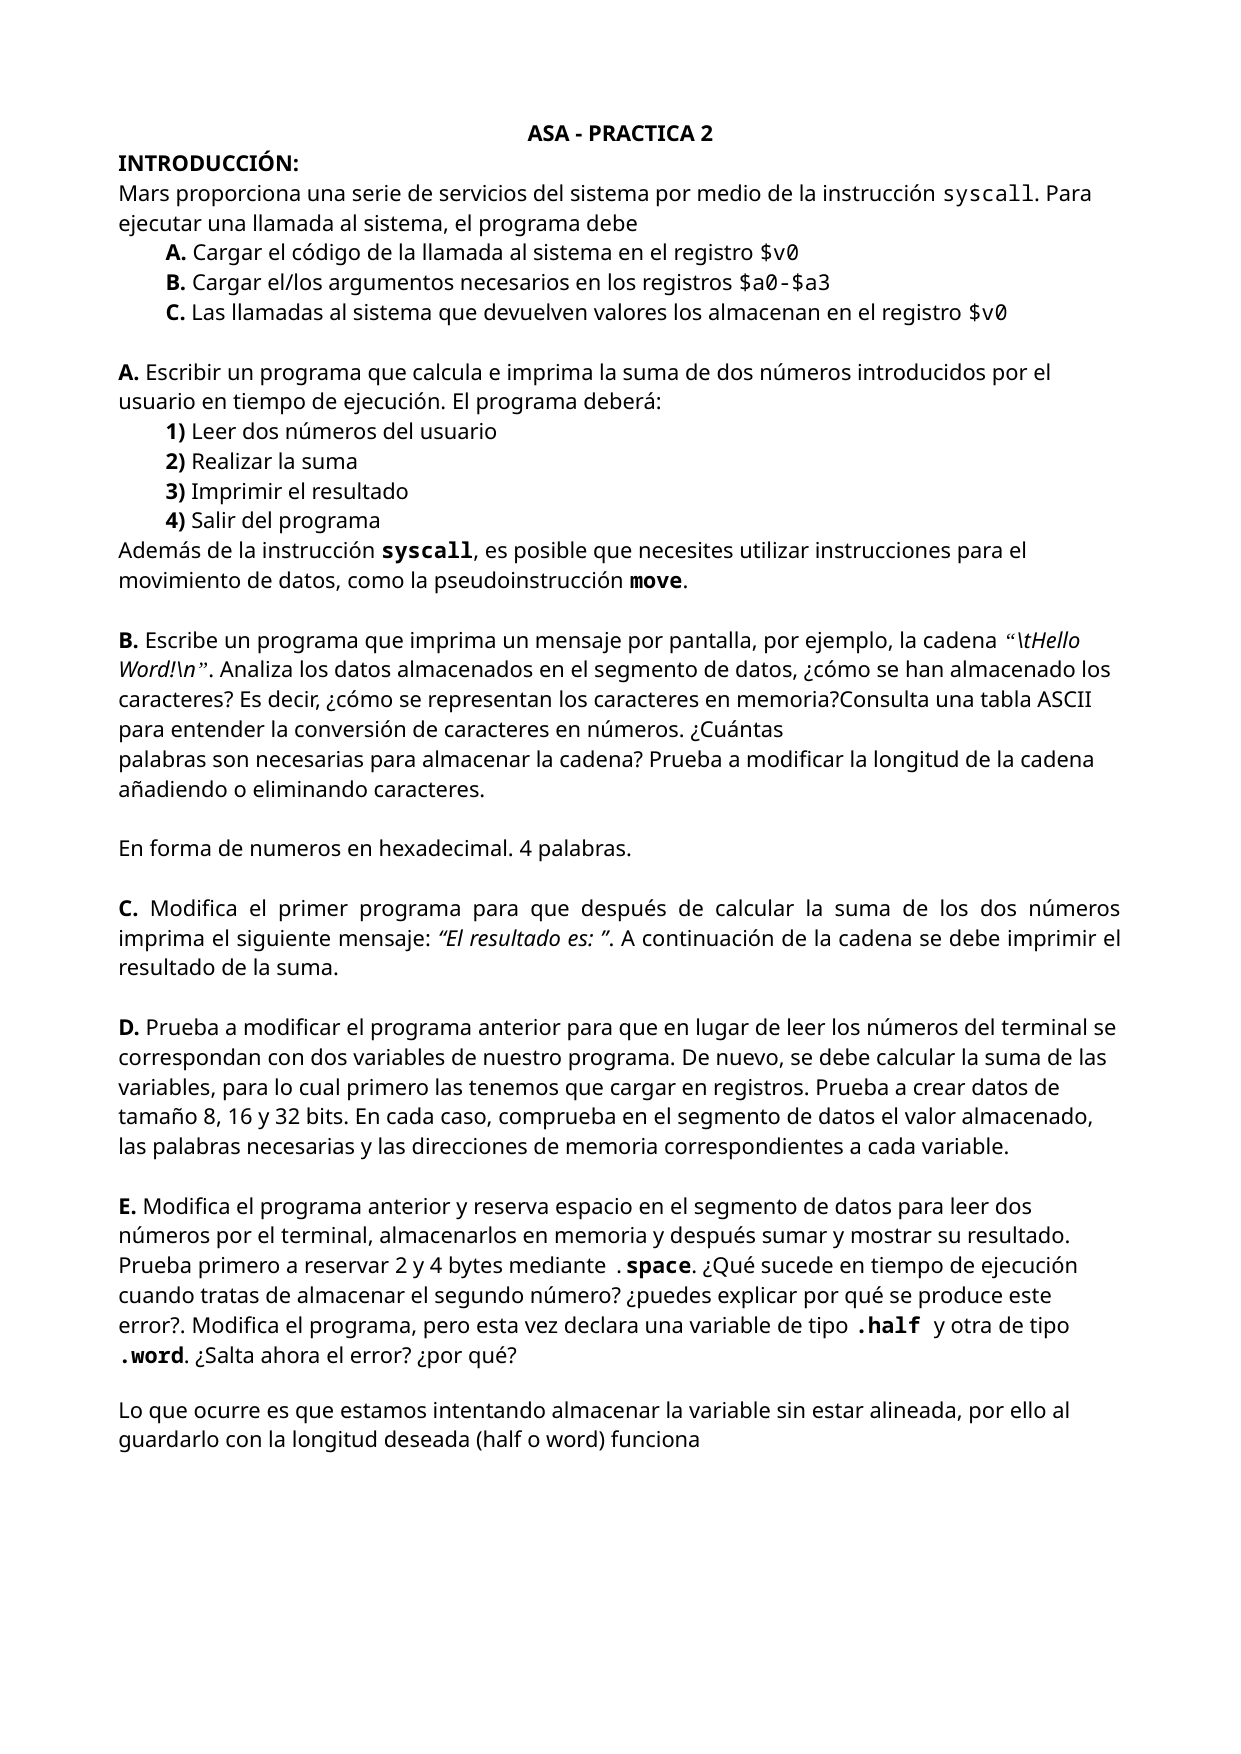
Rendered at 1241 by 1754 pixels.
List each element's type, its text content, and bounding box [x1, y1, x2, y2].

text B. Escribe un programa que imprima un mensaje por pantalla, por ejemplo, la cadena “\tHello Word!\n”. Analiza los datos almacenados en el segmento de datos, ¿cómo se han almacenado los caracteres? Es decir, ¿cómo se representan los caracteres en memoria?Consulta una tabla ASCII para entender la conversión de caracteres en números. ¿Cuántas [118, 624, 1122, 744]
text E. Modifica el programa anterior y reserva espacio en el segmento de datos para leer dos números por el terminal, almacenarlos en memoria y después sumar y mostrar su resultado. Prueba primero a reservar 2 y 4 bytes mediante .space. ¿Qué sucede en tiempo de ejecución cuando tratas de almacenar el segundo número? ¿puedes explicar por qué se produce este error?. Modifica el programa, pero esta vez declara una variable de tipo .half y otra de tipo .word. ¿Salta ahora el error? ¿por qué? [118, 1191, 1122, 1369]
text 1) Leer dos números del usuario [165, 416, 1122, 446]
text Además de la instrucción syscall, es posible que necesites utilizar instrucciones para el movimiento de datos, como la pseudoinstrucción move. [118, 535, 1122, 595]
text A. Cargar el código de la llamada al sistema en el registro $v0 [165, 237, 1122, 267]
text Lo que ocurre es que estamos intentando almacenar la variable sin estar alineada, por ello al guardarlo con la longitud deseada (half o word) funciona [118, 1394, 1122, 1454]
text B. Cargar el/los argumentos necesarios en los registros $a0-$a3 [165, 267, 1122, 297]
text ASA - PRACTICA 2 [118, 118, 1122, 148]
text A. Escribir un programa que calcula e imprima la suma de dos números introducidos por el usuario en tiempo de ejecución. El programa deberá: [118, 356, 1122, 416]
text palabras son necesarias para almacenar la cadena? Prueba a modificar la longitud de la cadena añadiendo o eliminando caracteres. [118, 744, 1122, 803]
text D. Prueba a modificar el programa anterior para que en lugar de leer los números del terminal se correspondan con dos variables de nuestro programa. De nuevo, se debe calcular la suma de las variables, para lo cual primero las tenemos que cargar en registros. Prueba a crear datos de tamaño 8, 16 y 32 bits. En cada caso, comprueba en el segmento de datos el valor almacenado, las palabras necesarias y las direcciones de memoria correspondientes a cada variable. [118, 1012, 1122, 1161]
text C. Modifica el primer programa para que después de calcular la suma de los dos números imprima el siguiente mensaje: “El resultado es: ”. A continuación de la cadena se debe imprimir el resultado de la suma. [118, 893, 1122, 982]
text INTRODUCCIÓN: [118, 148, 1122, 178]
text Mars proporciona una serie de servicios del sistema por medio de la instrucción syscall. Para ejecutar una llamada al sistema, el programa debe [118, 178, 1122, 237]
text 2) Realizar la suma [165, 446, 1122, 476]
text C. Las llamadas al sistema que devuelven valores los almacenan en el registro $v0 [165, 297, 1122, 327]
text 3) Imprimir el resultado [165, 476, 1122, 505]
text En forma de numeros en hexadecimal. 4 palabras. [118, 833, 1122, 863]
text 4) Salir del programa [165, 505, 1122, 535]
